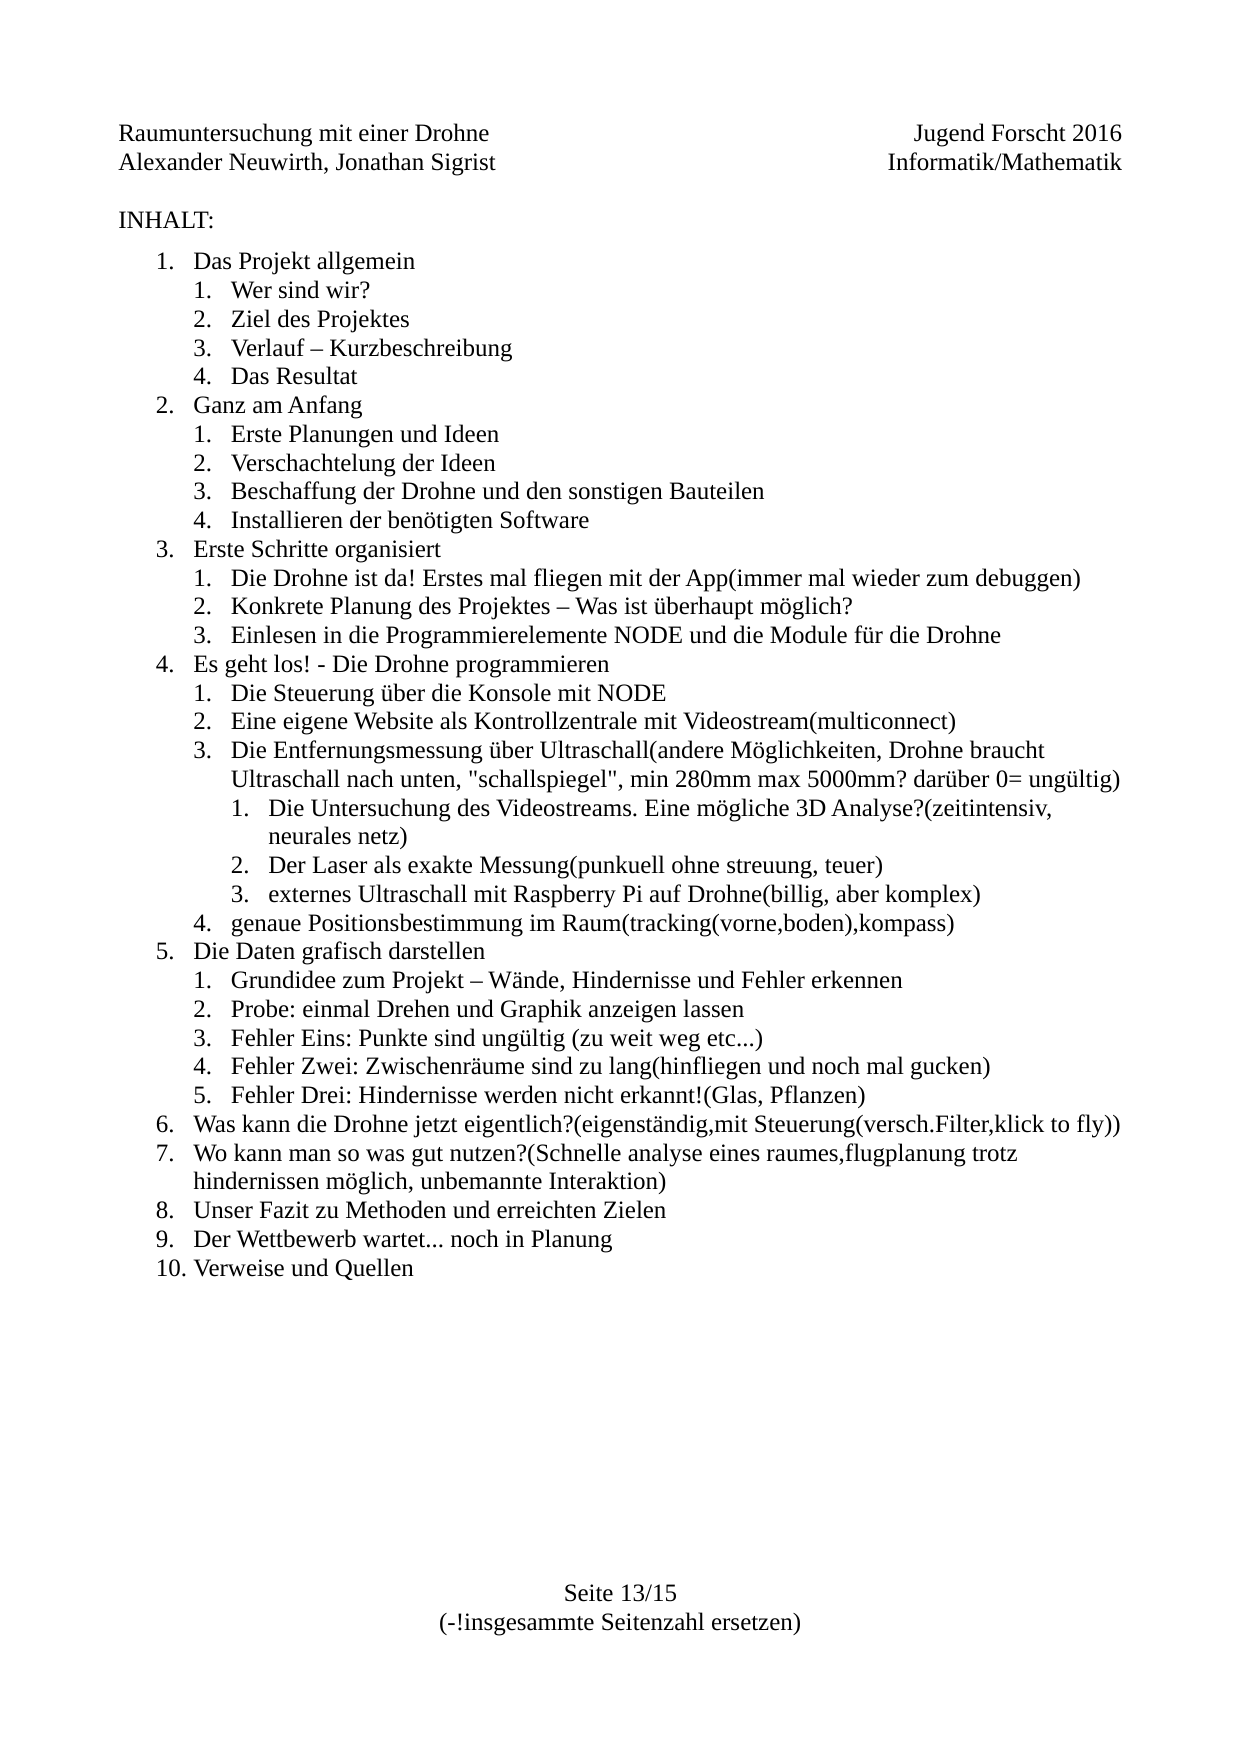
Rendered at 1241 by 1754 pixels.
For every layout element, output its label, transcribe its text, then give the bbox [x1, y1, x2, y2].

list Erste Planungen und Ideen [193, 419, 1122, 448]
list Konkrete Planung des Projektes – Was ist überhaupt möglich? [193, 591, 1122, 620]
list Was kann die Drohne jetzt eigentlich?(eigenständig,mit Steuerung(versch.Filter,klick to fly)) [156, 1109, 1122, 1138]
list Verlauf – Kurzbeschreibung [193, 333, 1122, 361]
list Beschaffung der Drohne und den sonstigen Bauteilen [193, 476, 1122, 505]
list Probe: einmal Drehen und Graphik anzeigen lassen [193, 994, 1122, 1023]
list Fehler Zwei: Zwischenräume sind zu lang(hinfliegen und noch mal gucken) [193, 1051, 1122, 1080]
list Installieren der benötigten Software [193, 505, 1122, 534]
list Einlesen in die Programmierelemente NODE und die Module für die Drohne [193, 620, 1122, 649]
list Fehler Drei: Hindernisse werden nicht erkannt!(Glas, Pflanzen) [193, 1080, 1122, 1109]
list Grundidee zum Projekt – Wände, Hindernisse und Fehler erkennen [193, 965, 1122, 994]
list Verweise und Quellen [156, 1253, 1122, 1281]
text INHALT: [118, 205, 1122, 234]
list Eine eigene Website als Kontrollzentrale mit Videostream(multiconnect) [193, 706, 1122, 735]
list Das Resultat [193, 361, 1122, 390]
list Es geht los! - Die Drohne programmieren [156, 649, 1122, 678]
list Ziel des Projektes [193, 304, 1122, 333]
list Das Projekt allgemein [156, 246, 1122, 275]
list Wo kann man so was gut nutzen?(Schnelle analyse eines raumes,flugplanung trotz hindernissen möglich, unbemannte Interaktion) [156, 1138, 1122, 1195]
list Unser Fazit zu Methoden und erreichten Zielen [156, 1195, 1122, 1224]
list Die Daten grafisch darstellen [156, 936, 1122, 965]
list Der Laser als exakte Messung(punkuell ohne streuung, teuer) [231, 850, 1122, 879]
list Die Entfernungsmessung über Ultraschall(andere Möglichkeiten, Drohne braucht Ultraschall nach unten, "schallspiegel", min 280mm max 5000mm? darüber 0= ungültig) [193, 735, 1122, 793]
list externes Ultraschall mit Raspberry Pi auf Drohne(billig, aber komplex) [231, 879, 1122, 908]
list Ganz am Anfang [156, 390, 1122, 419]
list Die Untersuchung des Videostreams. Eine mögliche 3D Analyse?(zeitintensiv, neurales netz) [231, 793, 1122, 850]
list Verschachtelung der Ideen [193, 448, 1122, 476]
list Die Steuerung über die Konsole mit NODE [193, 678, 1122, 706]
list Die Drohne ist da! Erstes mal fliegen mit der App(immer mal wieder zum debuggen) [193, 563, 1122, 591]
list Fehler Eins: Punkte sind ungültig (zu weit weg etc...) [193, 1023, 1122, 1051]
list Der Wettbewerb wartet... noch in Planung [156, 1224, 1122, 1253]
list Wer sind wir? [193, 275, 1122, 304]
list Erste Schritte organisiert [156, 534, 1122, 563]
list genaue Positionsbestimmung im Raum(tracking(vorne,boden),kompass) [193, 908, 1122, 936]
